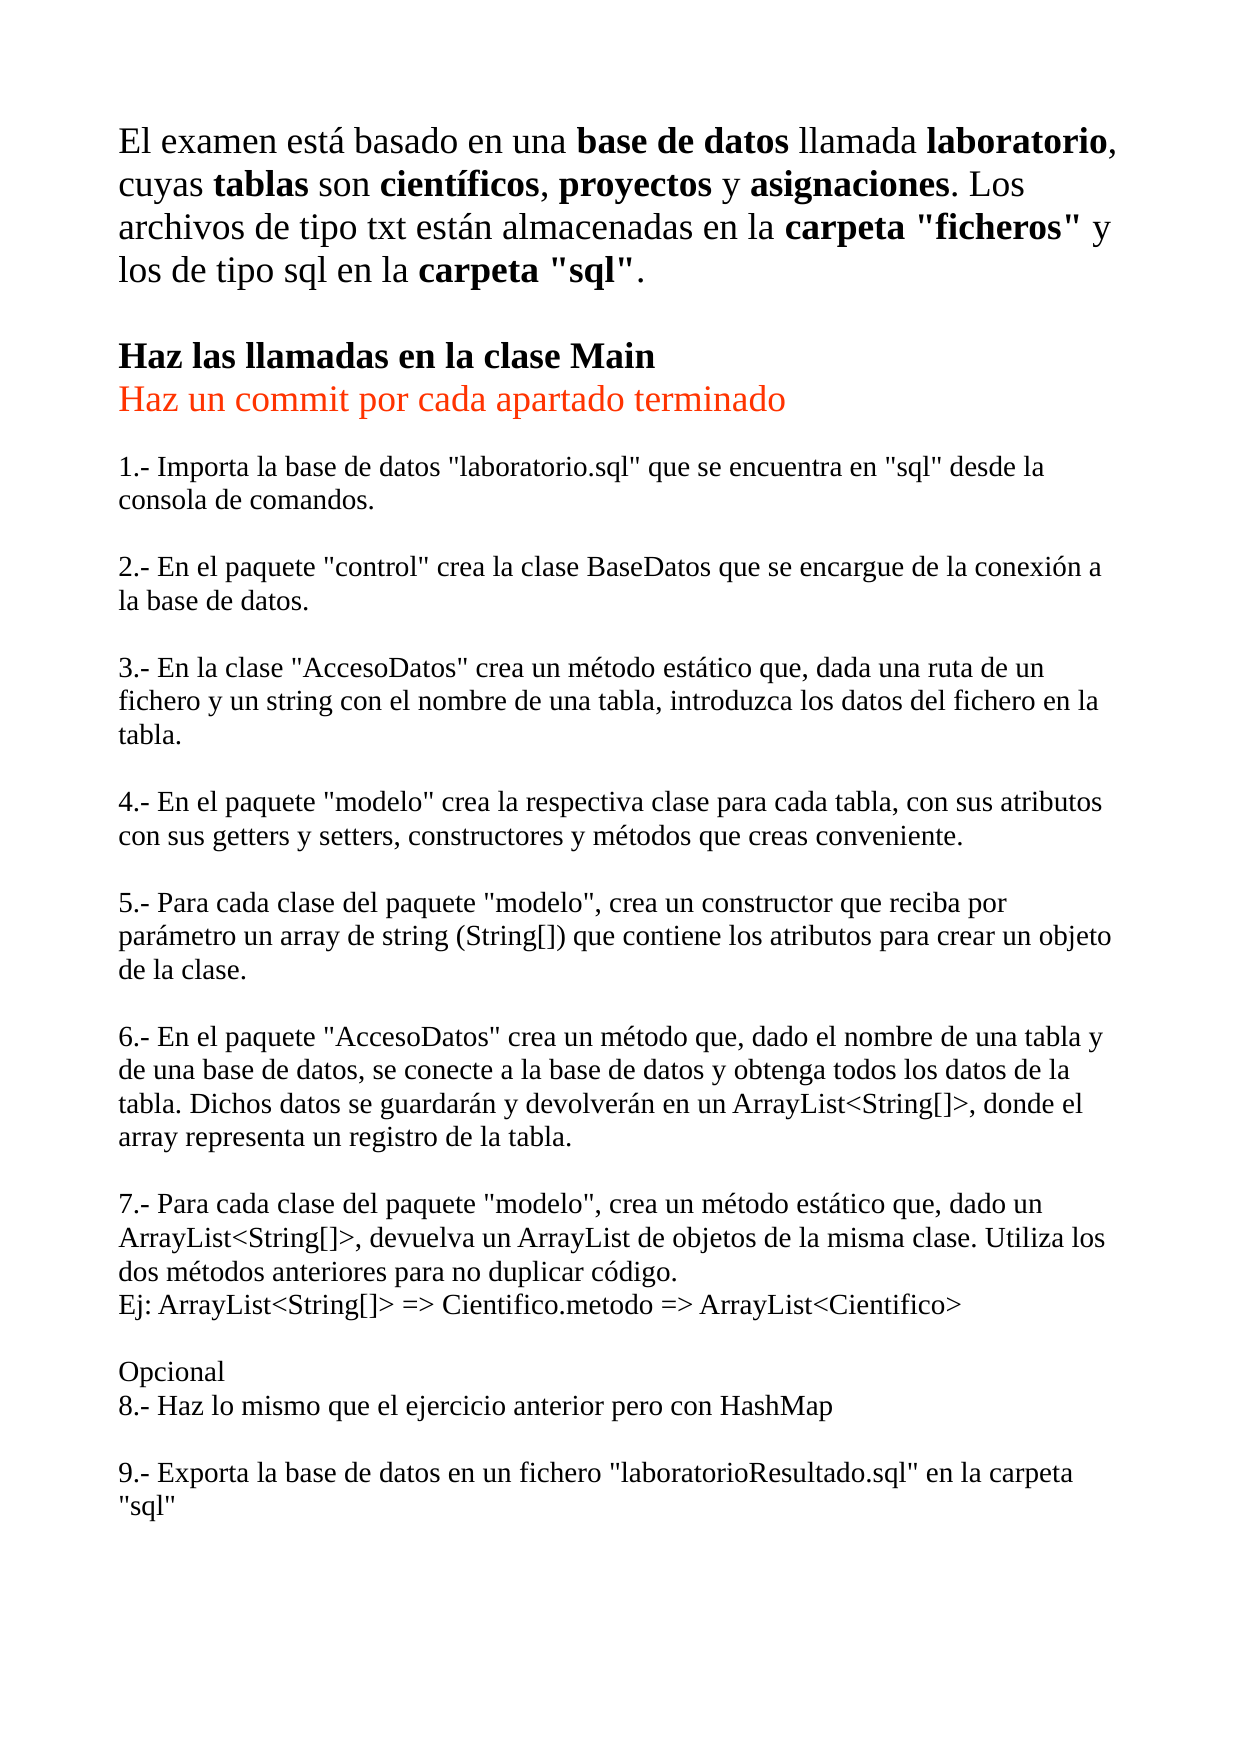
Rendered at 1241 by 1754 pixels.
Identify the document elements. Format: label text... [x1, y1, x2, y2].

text 8.- Haz lo mismo que el ejercicio anterior pero con HashMap [118, 1388, 1122, 1421]
text 2.- En el paquete "control" crea la clase BaseDatos que se encargue de la conexión a la base de datos. [118, 549, 1122, 616]
text 5.- Para cada clase del paquete "modelo", crea un constructor que reciba por parámetro un array de string (String[]) que contiene los atributos para crear un objeto de la clase. [118, 885, 1122, 985]
text El examen está basado en una base de datos llamada laboratorio, cuyas tablas son científicos, proyectos y asignaciones. Los archivos de tipo txt están almacenadas en la carpeta "ficheros" y los de tipo sql en la carpeta "sql". [118, 118, 1122, 291]
text 7.- Para cada clase del paquete "modelo", crea un método estático que, dado un ArrayList<String[]>, devuelva un ArrayList de objetos de la misma clase. Utiliza los dos métodos anteriores para no duplicar código. [118, 1187, 1122, 1287]
text 9.- Exporta la base de datos en un fichero "laboratorioResultado.sql" en la carpeta "sql" [118, 1455, 1122, 1522]
text 6.- En el paquete "AccesoDatos" crea un método que, dado el nombre de una tabla y de una base de datos, se conecte a la base de datos y obtenga todos los datos de la tabla. Dichos datos se guardarán y devolverán en un ArrayList<String[]>, donde el array representa un registro de la tabla. [118, 1019, 1122, 1153]
text Haz un commit por cada apartado terminado [118, 377, 1122, 420]
text Ej: ArrayList<String[]> => Cientifico.metodo => ArrayList<Cientifico> [118, 1287, 1122, 1321]
text 4.- En el paquete "modelo" crea la respectiva clase para cada tabla, con sus atributos con sus getters y setters, constructores y métodos que creas conveniente. [118, 784, 1122, 851]
text Haz las llamadas en la clase Main [118, 334, 1122, 377]
text 3.- En la clase "AccesoDatos" crea un método estático que, dada una ruta de un fichero y un string con el nombre de una tabla, introduzca los datos del fichero en la tabla. [118, 650, 1122, 751]
text Opcional [118, 1354, 1122, 1388]
text 1.- Importa la base de datos "laboratorio.sql" que se encuentra en "sql" desde la consola de comandos. [118, 449, 1122, 516]
